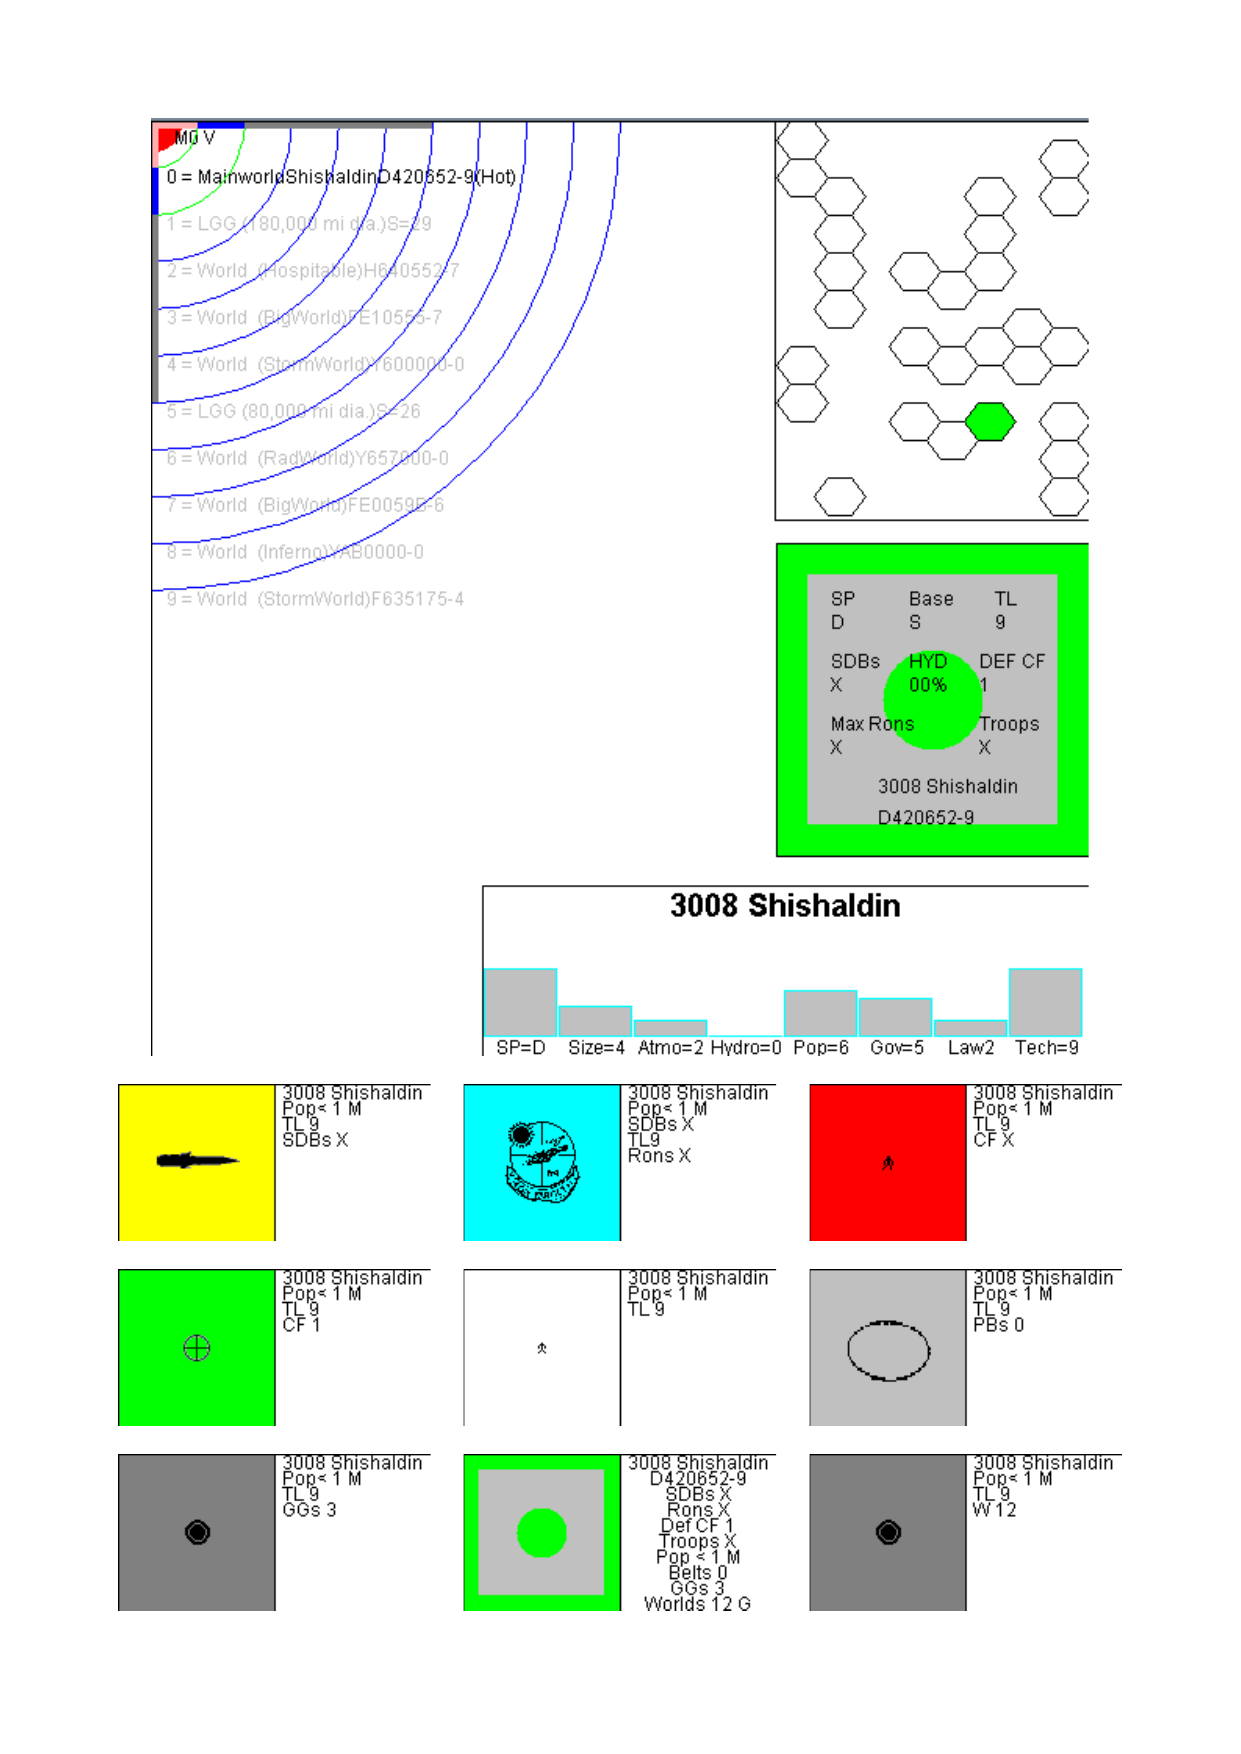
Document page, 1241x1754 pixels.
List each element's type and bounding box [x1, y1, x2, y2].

picture [118, 1454, 431, 1611]
picture [118, 1269, 431, 1426]
picture [809, 1454, 1122, 1611]
picture [809, 1269, 1122, 1426]
picture [463, 1084, 777, 1241]
picture [809, 1084, 1122, 1241]
picture [463, 1269, 777, 1426]
picture [118, 1084, 431, 1241]
picture [151, 118, 1089, 1056]
picture [463, 1454, 777, 1611]
